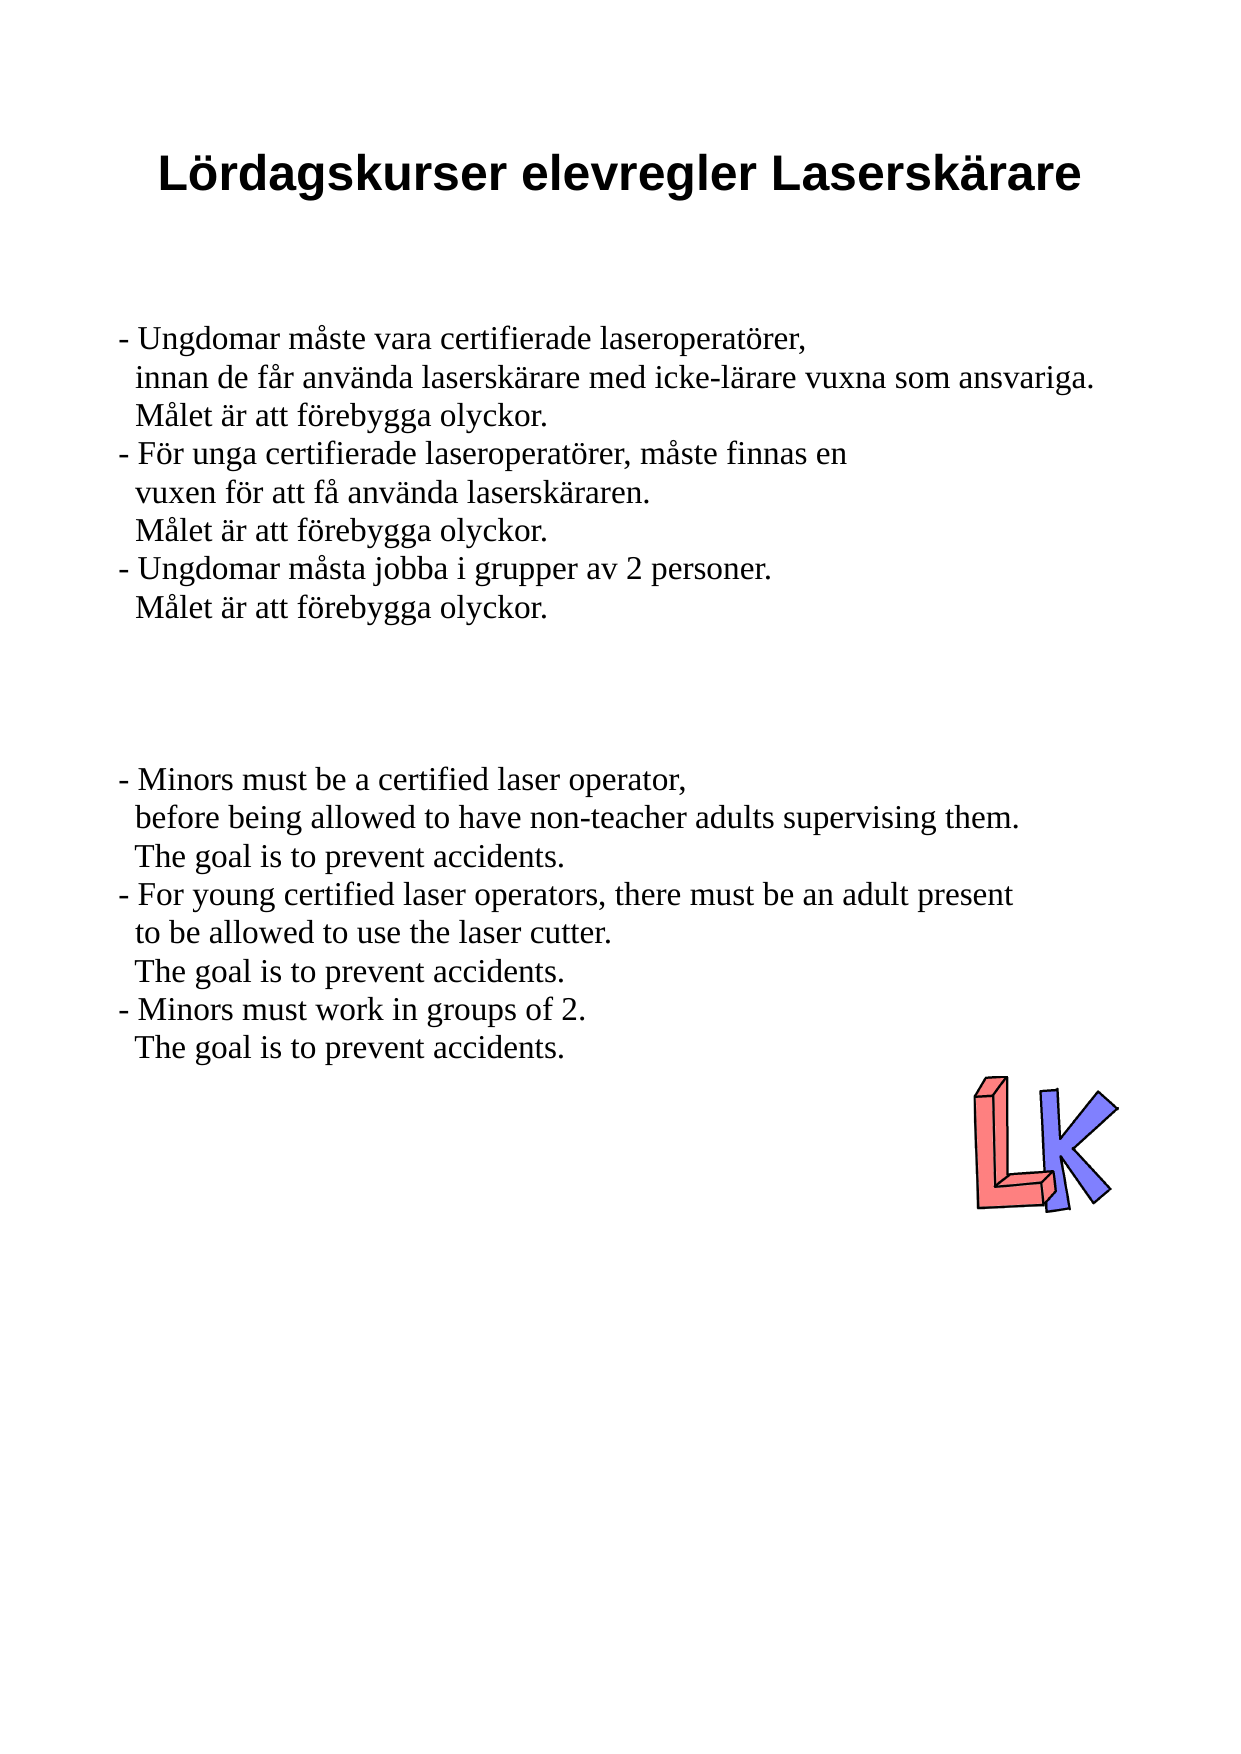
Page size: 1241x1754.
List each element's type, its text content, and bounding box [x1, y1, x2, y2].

text - Minors must be a certified laser operator, [118, 759, 1122, 798]
text innan de får använda laserskärare med icke-lärare vuxna som ansvariga. [118, 357, 1122, 395]
text Målet är att förebygga olyckor. [118, 587, 1122, 625]
text before being allowed to have non-teacher adults supervising them. [118, 798, 1122, 836]
text vuxen för att få använda laserskäraren. [118, 472, 1122, 510]
text - Minors must work in groups of 2. [118, 989, 1122, 1028]
text - För unga certifierade laseroperatörer, måste finnas en [118, 433, 1122, 472]
text - Ungdomar måsta jobba i grupper av 2 personer. [118, 548, 1122, 587]
text The goal is to prevent accidents. [118, 951, 1122, 989]
text - For young certified laser operators, there must be an adult present [118, 874, 1122, 913]
text Målet är att förebygga olyckor. [118, 510, 1122, 548]
text Målet är att förebygga olyckor. [118, 395, 1122, 433]
text The goal is to prevent accidents. [118, 1028, 1122, 1123]
text to be allowed to use the laser cutter. [118, 913, 1122, 951]
text 🇬🇧 [118, 654, 1122, 731]
title Lördagskurser elevregler Laserskärare [118, 143, 1122, 201]
picture [973, 1076, 1119, 1213]
text - Ungdomar måste vara certifierade laseroperatörer, [118, 318, 1122, 357]
text 🇸🇪 [118, 213, 1122, 318]
text The goal is to prevent accidents. [118, 836, 1122, 874]
